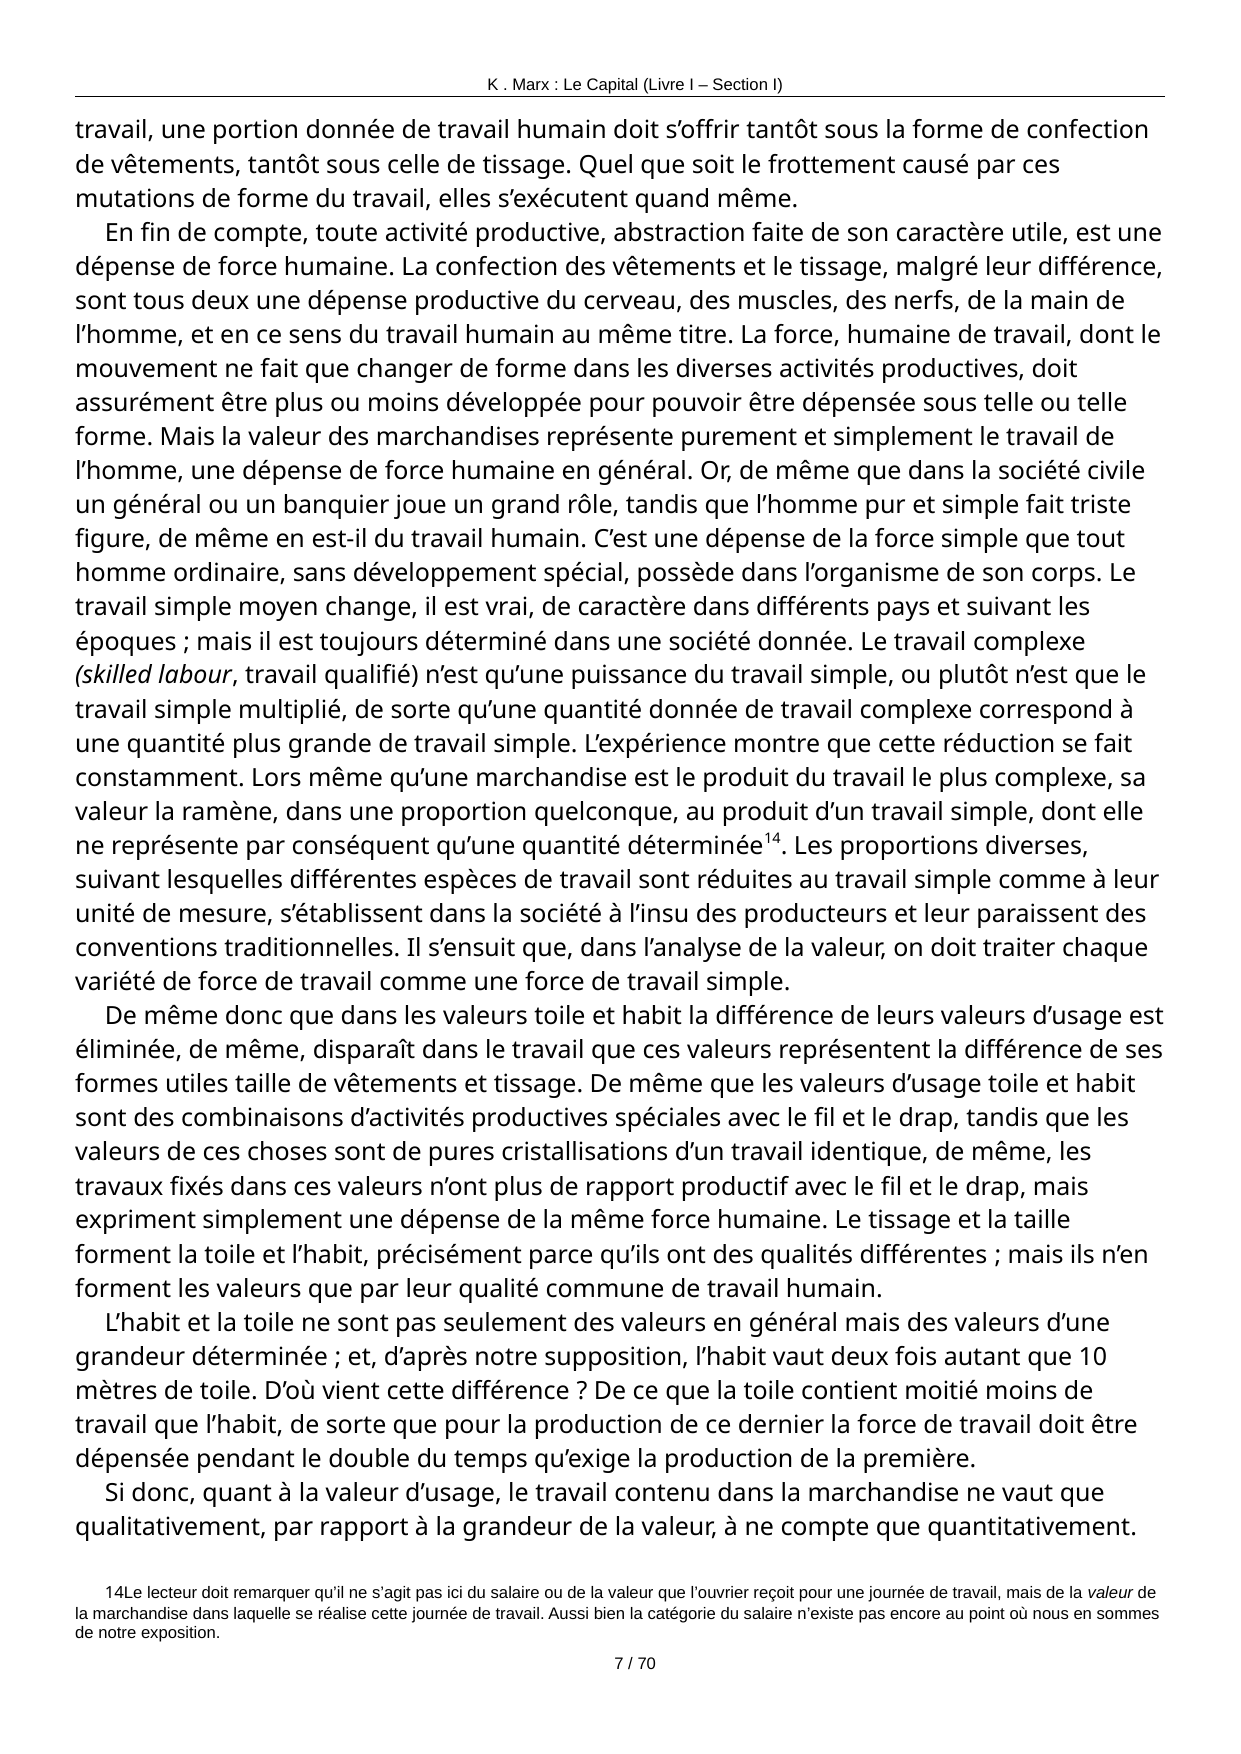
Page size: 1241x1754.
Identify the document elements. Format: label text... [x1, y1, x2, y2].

text L’habit et la toile ne sont pas seulement des valeurs en général mais des valeurs d’une grandeur déterminée ; et, d’après notre supposition, l’habit vaut deux fois autant que 10 mètres de toile. D’où vient cette différence ? De ce que la toile contient moitié moins de travail que l’habit, de sorte que pour la production de ce dernier la force de travail doit être dépensée pendant le double du temps qu’exige la production de la première. [75, 1304, 1165, 1475]
text travail, une portion donnée de travail humain doit s’offrir tantôt sous la forme de confection de vêtements, tantôt sous celle de tissage. Quel que soit le frottement causé par ces mutations de forme du travail, elles s’exécutent quand même. [75, 112, 1165, 214]
text Si donc, quant à la valeur d’usage, le travail contenu dans la marchandise ne vaut que qualitativement, par rapport à la grandeur de la valeur, à ne compte que quantitativement. [75, 1475, 1165, 1543]
text En fin de compte, toute activité productive, abstraction faite de son caractère utile, est une dépense de force humaine. La confection des vêtements et le tissage, malgré leur différence, sont tous deux une dépense productive du cerveau, des muscles, des nerfs, de la main de l’homme, et en ce sens du travail humain au même titre. La force, humaine de travail, dont le mouvement ne fait que changer de forme dans les diverses activités productives, doit assurément être plus ou moins développée pour pouvoir être dépensée sous telle ou telle forme. Mais la valeur des marchandises représente purement et simplement le travail de l’homme, une dépense de force humaine en général. Or, de même que dans la société civile un général ou un banquier joue un grand rôle, tandis que l’homme pur et simple fait triste figure, de même en est-il du travail humain. C’est une dépense de la force simple que tout homme ordinaire, sans développement spécial, possède dans l’organisme de son corps. Le travail simple moyen change, il est vrai, de caractère dans différents pays et suivant les époques ; mais il est toujours déterminé dans une société donnée. Le travail complexe (skilled labour, travail qualifié) n’est qu’une puissance du travail simple, ou plutôt n’est que le travail simple multiplié, de sorte qu’une quantité donnée de travail complexe correspond à une quantité plus grande de travail simple. L’expérience montre que cette réduction se fait constamment. Lors même qu’une marchandise est le produit du travail le plus complexe, sa valeur la ramène, dans une proportion quelconque, au produit d’un travail simple, dont elle ne représente par conséquent qu’une quantité déterminée. Les proportions diverses, suivant lesquelles différentes espèces de travail sont réduites au travail simple comme à leur unité de mesure, s’établissent dans la société à l’insu des producteurs et leur paraissent des conventions traditionnelles. Il s’ensuit que, dans l’analyse de la valeur, on doit traiter chaque variété de force de travail comme une force de travail simple. [75, 214, 1165, 998]
text De même donc que dans les valeurs toile et habit la différence de leurs valeurs d’usage est éliminée, de même, disparaît dans le travail que ces valeurs représentent la différence de ses formes utiles taille de vêtements et tissage. De même que les valeurs d’usage toile et habit sont des combinaisons d’activités productives spéciales avec le fil et le drap, tandis que les valeurs de ces choses sont de pures cristallisations d’un travail identique, de même, les travaux fixés dans ces valeurs n’ont plus de rapport productif avec le fil et le drap, mais expriment simplement une dépense de la même force humaine. Le tissage et la taille forment la toile et l’habit, précisément parce qu’ils ont des qualités différentes ; mais ils n’en forment les valeurs que par leur qualité commune de travail humain. [75, 998, 1165, 1304]
text Le lecteur doit remarquer qu’il ne s’agit pas ici du salaire ou de la valeur que l’ouvrier reçoit pour une journée de travail, mais de la valeur de la marchandise dans laquelle se réalise cette journée de travail. Aussi bien la catégorie du salaire n’existe pas encore au point où nous en sommes de notre exposition. [75, 1581, 1165, 1642]
